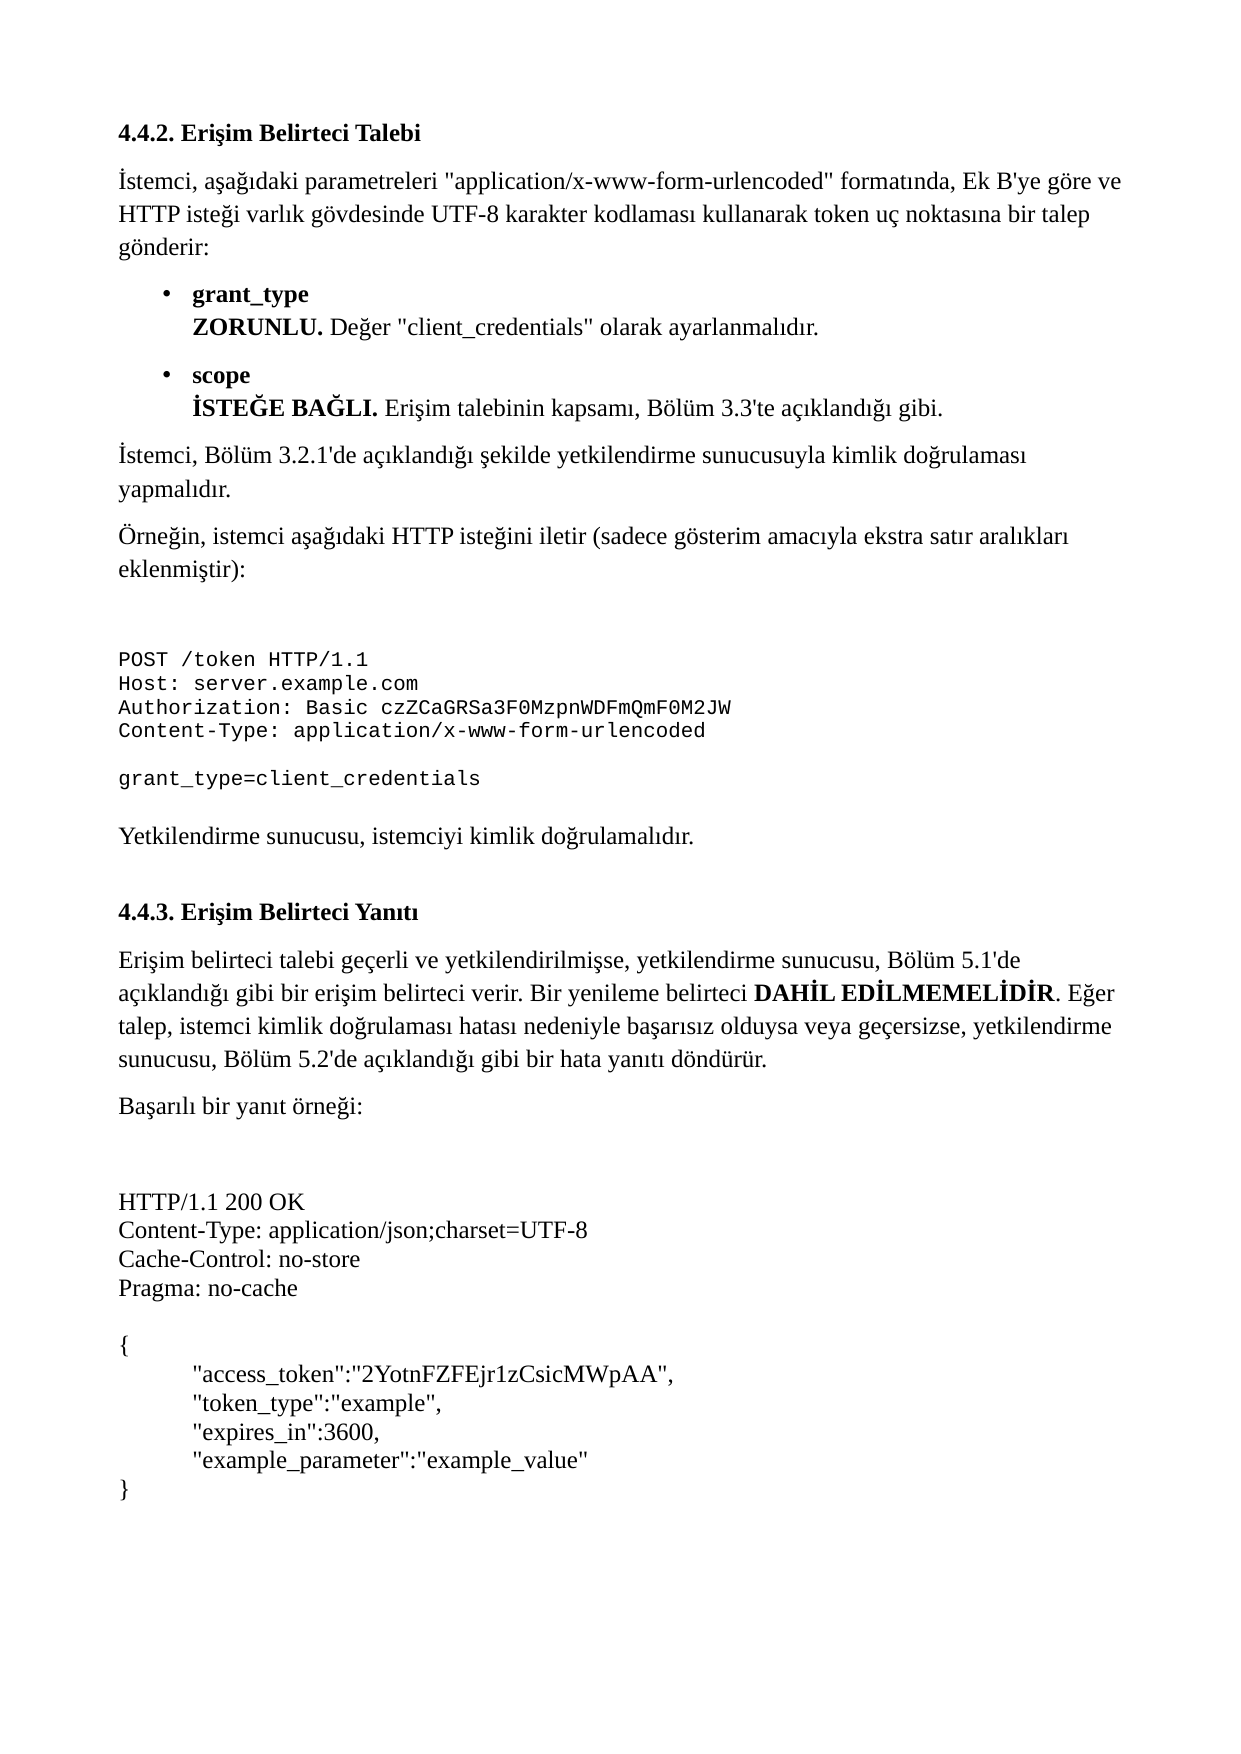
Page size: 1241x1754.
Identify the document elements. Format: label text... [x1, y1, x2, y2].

text } [118, 1474, 1122, 1503]
text 4.4.3. Erişim Belirteci Yanıtı [118, 897, 1122, 926]
text İstemci, aşağıdaki parametreleri "application/x-www-form-urlencoded" formatında, Ek B'ye göre ve HTTP isteği varlık gövdesinde UTF-8 karakter kodlaması kullanarak token uç noktasına bir talep gönderir: [118, 166, 1122, 261]
text Başarılı bir yanıt örneği: [118, 1091, 1122, 1120]
text "example_parameter":"example_value" [118, 1445, 1122, 1474]
text "token_type":"example", [118, 1388, 1122, 1417]
text POST /token HTTP/1.1 [118, 649, 1122, 673]
text "access_token":"2YotnFZFEjr1zCsicMWpAA", [118, 1359, 1122, 1388]
text 4.4.2. Erişim Belirteci Talebi [118, 118, 1122, 147]
list grant_type ZORUNLU. Değer "client_credentials" olarak ayarlanmalıdır. [162, 279, 1122, 341]
text Yetkilendirme sunucusu, istemciyi kimlik doğrulamalıdır. [118, 821, 1122, 849]
text Erişim belirteci talebi geçerli ve yetkilendirilmişse, yetkilendirme sunucusu, Bölüm 5.1'de açıklandığı gibi bir erişim belirteci verir. Bir yenileme belirteci DAHİL EDİLMEMELİDİR. Eğer talep, istemci kimlik doğrulaması hatası nedeniyle başarısız olduysa veya geçersizse, yetkilendirme sunucusu, Bölüm 5.2'de açıklandığı gibi bir hata yanıtı döndürür. [118, 945, 1122, 1073]
text HTTP/1.1 200 OK [118, 1187, 1122, 1215]
text Cache-Control: no-store [118, 1244, 1122, 1273]
text { [118, 1330, 1122, 1359]
text Authorization: Basic czZCaGRSa3F0MzpnWDFmQmF0M2JW [118, 697, 1122, 720]
text Örneğin, istemci aşağıdaki HTTP isteğini iletir (sadece gösterim amacıyla ekstra satır aralıkları eklenmiştir): [118, 521, 1122, 583]
text grant_type=client_credentials [118, 768, 1122, 791]
text "expires_in":3600, [118, 1417, 1122, 1445]
text Host: server.example.com [118, 673, 1122, 697]
text Content-Type: application/json;charset=UTF-8 [118, 1215, 1122, 1244]
list scope İSTEĞE BAĞLI. Erişim talebinin kapsamı, Bölüm 3.3'te açıklandığı gibi. [162, 360, 1122, 422]
text İstemci, Bölüm 3.2.1'de açıklandığı şekilde yetkilendirme sunucusuyla kimlik doğrulaması yapmalıdır. [118, 441, 1122, 502]
text Pragma: no-cache [118, 1273, 1122, 1302]
text Content-Type: application/x-www-form-urlencoded [118, 720, 1122, 744]
